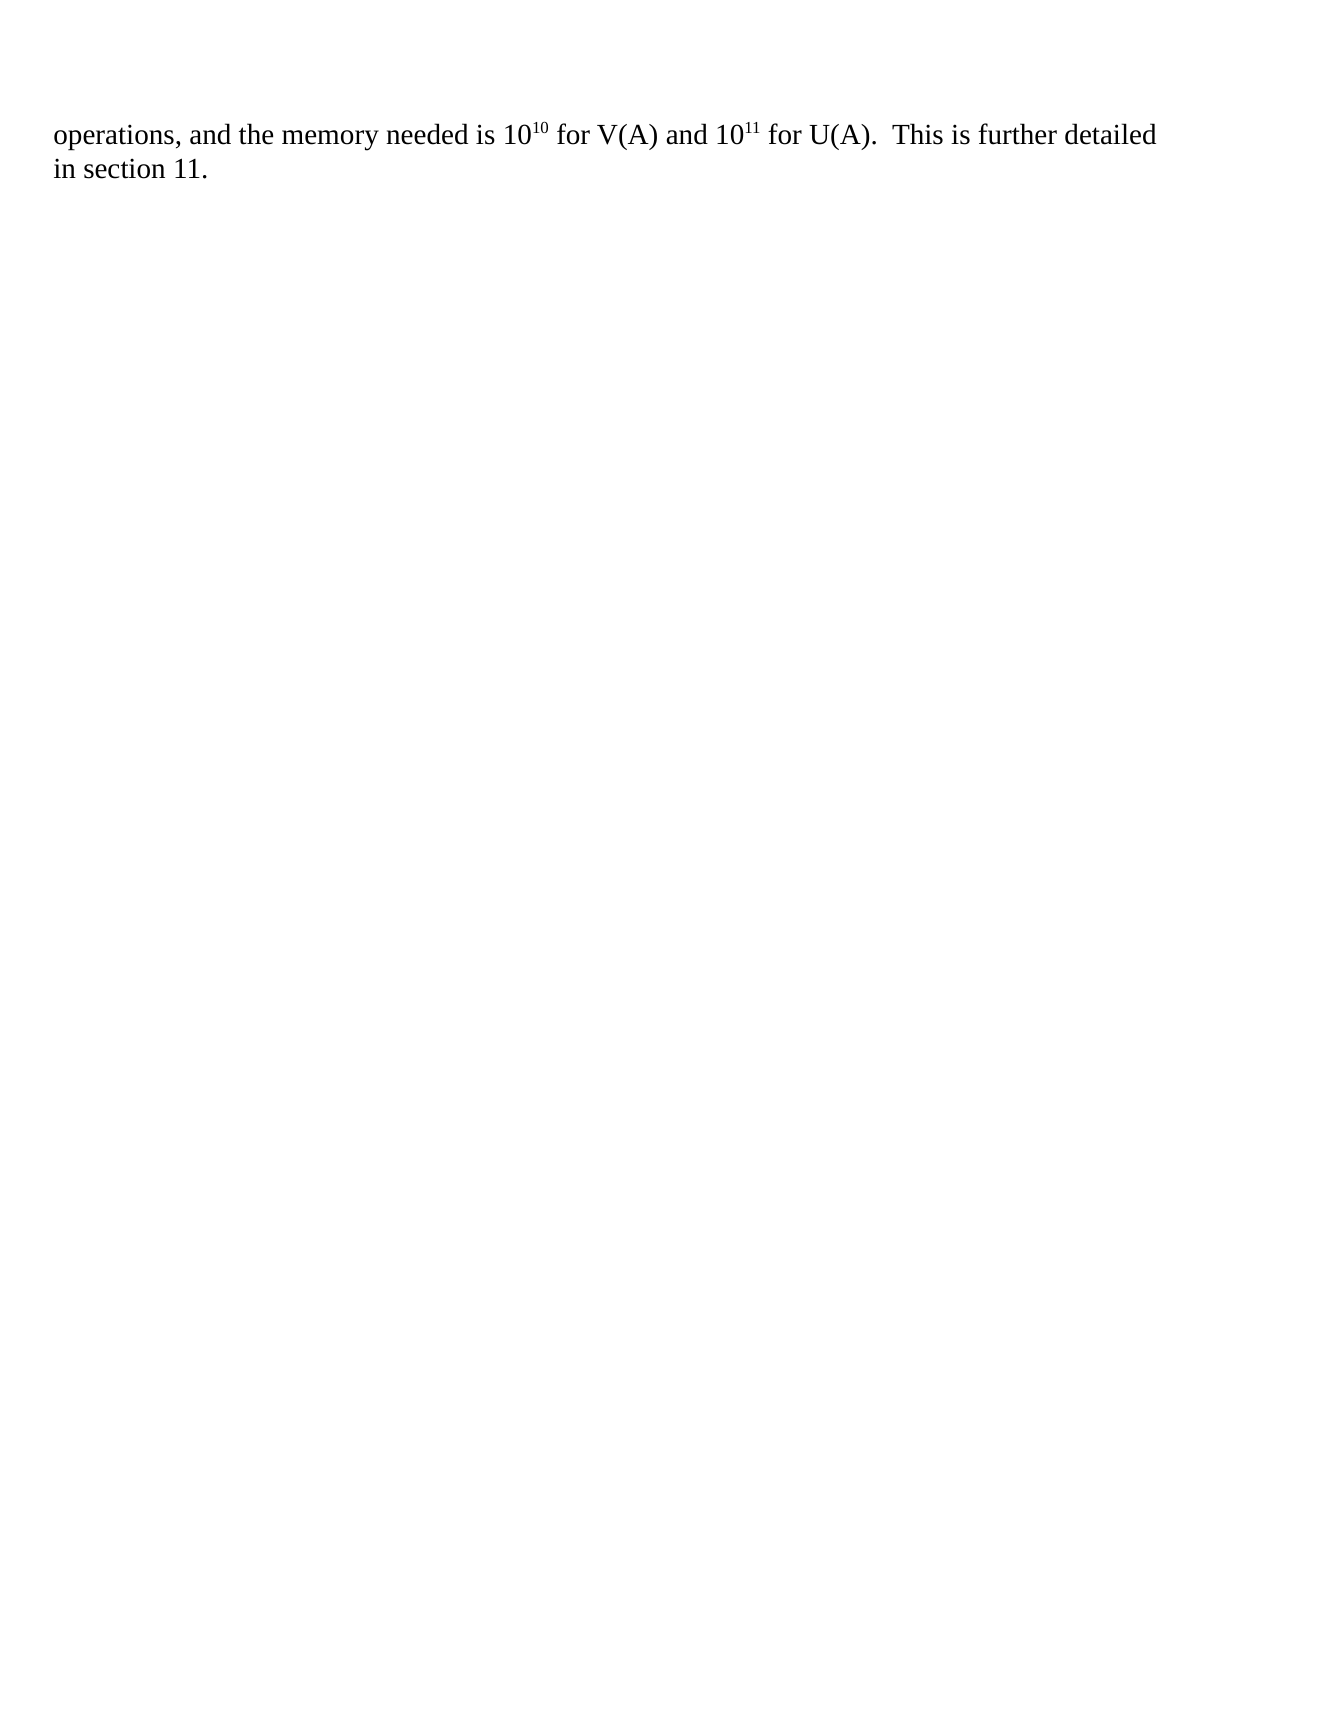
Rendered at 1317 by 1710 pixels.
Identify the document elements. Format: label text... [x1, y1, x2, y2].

text operations, and the memory needed is 1010 for V(A) and 1011 for U(A). This is further detailed in section 11. [53, 117, 1174, 184]
